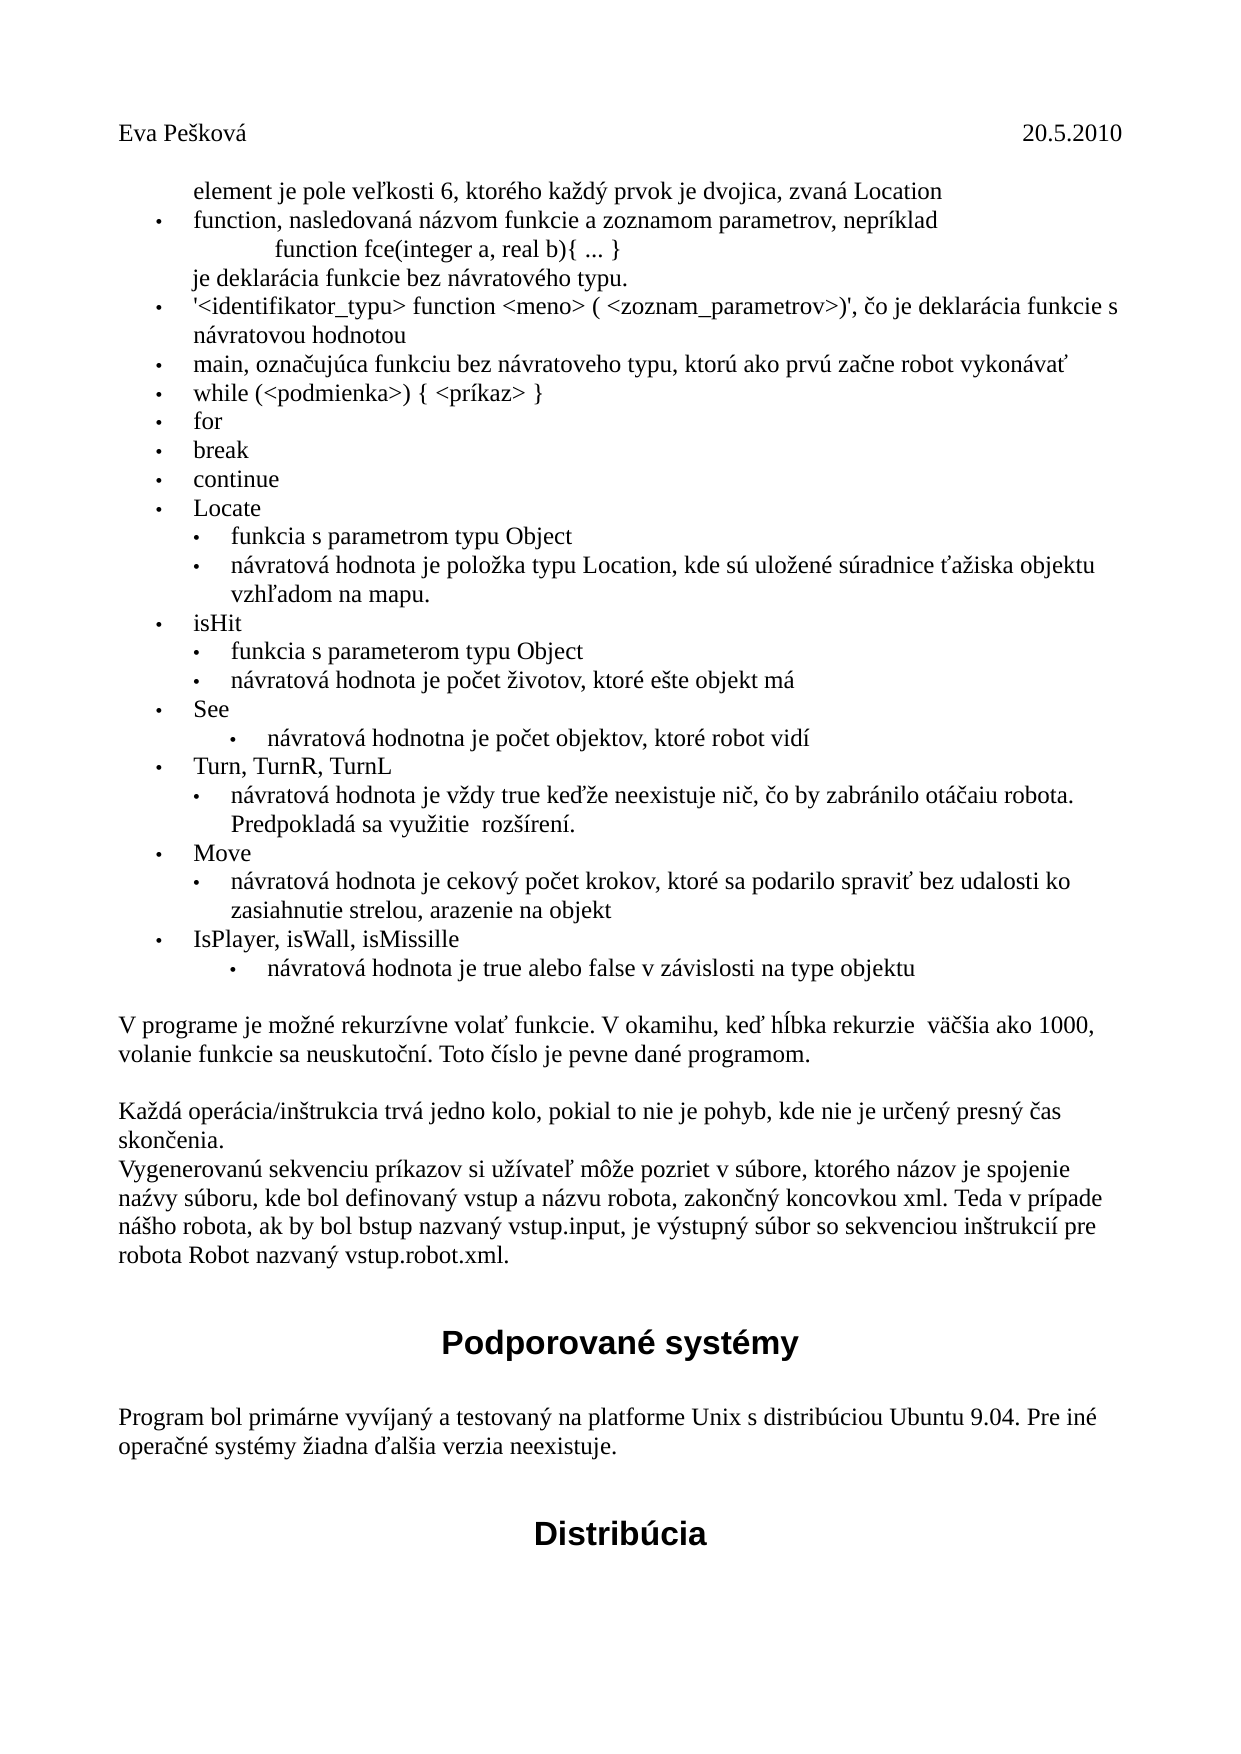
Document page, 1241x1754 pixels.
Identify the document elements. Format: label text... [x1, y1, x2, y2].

list function fce(integer a, real b){ ... } [231, 234, 1122, 263]
list IsPlayer, isWall, isMissille [156, 924, 1122, 953]
subtitle Podporované systémy [118, 1323, 1122, 1361]
list funkcia s parameterom typu Object [193, 636, 1122, 665]
list main, označujúca funkciu bez návratoveho typu, ktorú ako prvú začne robot vykonávať [156, 349, 1122, 378]
list návratová hodnota je true alebo false v závislosti na type objektu [229, 953, 1122, 981]
text Vygenerovanú sekvenciu príkazov si užívateľ môže pozriet v súbore, ktorého názov je spojenie naźvy súboru, kde bol definovaný vstup a názvu robota, zakončný koncovkou xml. Teda v prípade nášho robota, ak by bol bstup nazvaný vstup.input, je výstupný súbor so sekvenciou inštrukcií pre robota Robot nazvaný vstup.robot.xml. [118, 1154, 1122, 1269]
list návratová hodnota je položka typu Location, kde sú uložené súradnice ťažiska objektu vzhľadom na mapu. [193, 550, 1122, 608]
list Turn, TurnR, TurnL [156, 751, 1122, 780]
list for [156, 406, 1122, 435]
list continue [156, 464, 1122, 493]
text Program bol primárne vyvíjaný a testovaný na platforme Unix s distribúciou Ubuntu 9.04. Pre iné operačné systémy žiadna ďalšia verzia neexistuje. [118, 1402, 1122, 1460]
list návratová hodnota je vždy true keďže neexistuje nič, čo by zabránilo otáčaiu robota. Predpokladá sa využitie rozšírení. [193, 780, 1122, 838]
list '<identifikator_typu> function <meno> ( <zoznam_parametrov>)', čo je deklarácia funkcie s návratovou hodnotou [156, 291, 1122, 349]
list isHit [156, 608, 1122, 636]
list návratová hodnotna je počet objektov, ktoré robot vidí [229, 723, 1122, 751]
list Move [156, 838, 1122, 866]
text je deklarácia funkcie bez návratového typu. [118, 263, 1122, 291]
list while (<podmienka>) { <príkaz> } [156, 378, 1122, 406]
list návratová hodnota je počet životov, ktoré ešte objekt má [193, 665, 1122, 694]
list Locate [156, 493, 1122, 521]
text V programe je možné rekurzívne volať funkcie. V okamihu, keď hĺbka rekurzie väčšia ako 1000, volanie funkcie sa neuskutoční. Toto číslo je pevne dané programom. [118, 1010, 1122, 1068]
list break [156, 435, 1122, 464]
subtitle Distribúcia [118, 1514, 1122, 1552]
list element je pole veľkosti 6, ktorého každý prvok je dvojica, zvaná Location [156, 176, 1122, 205]
list funkcia s parametrom typu Object [193, 521, 1122, 550]
text Každá operácia/inštrukcia trvá jedno kolo, pokial to nie je pohyb, kde nie je určený presný čas skončenia. [118, 1096, 1122, 1154]
list návratová hodnota je cekový počet krokov, ktoré sa podarilo spraviť bez udalosti ko zasiahnutie strelou, arazenie na objekt [193, 866, 1122, 924]
list See [156, 694, 1122, 723]
list function, nasledovaná názvom funkcie a zoznamom parametrov, nepríklad [156, 205, 1122, 234]
